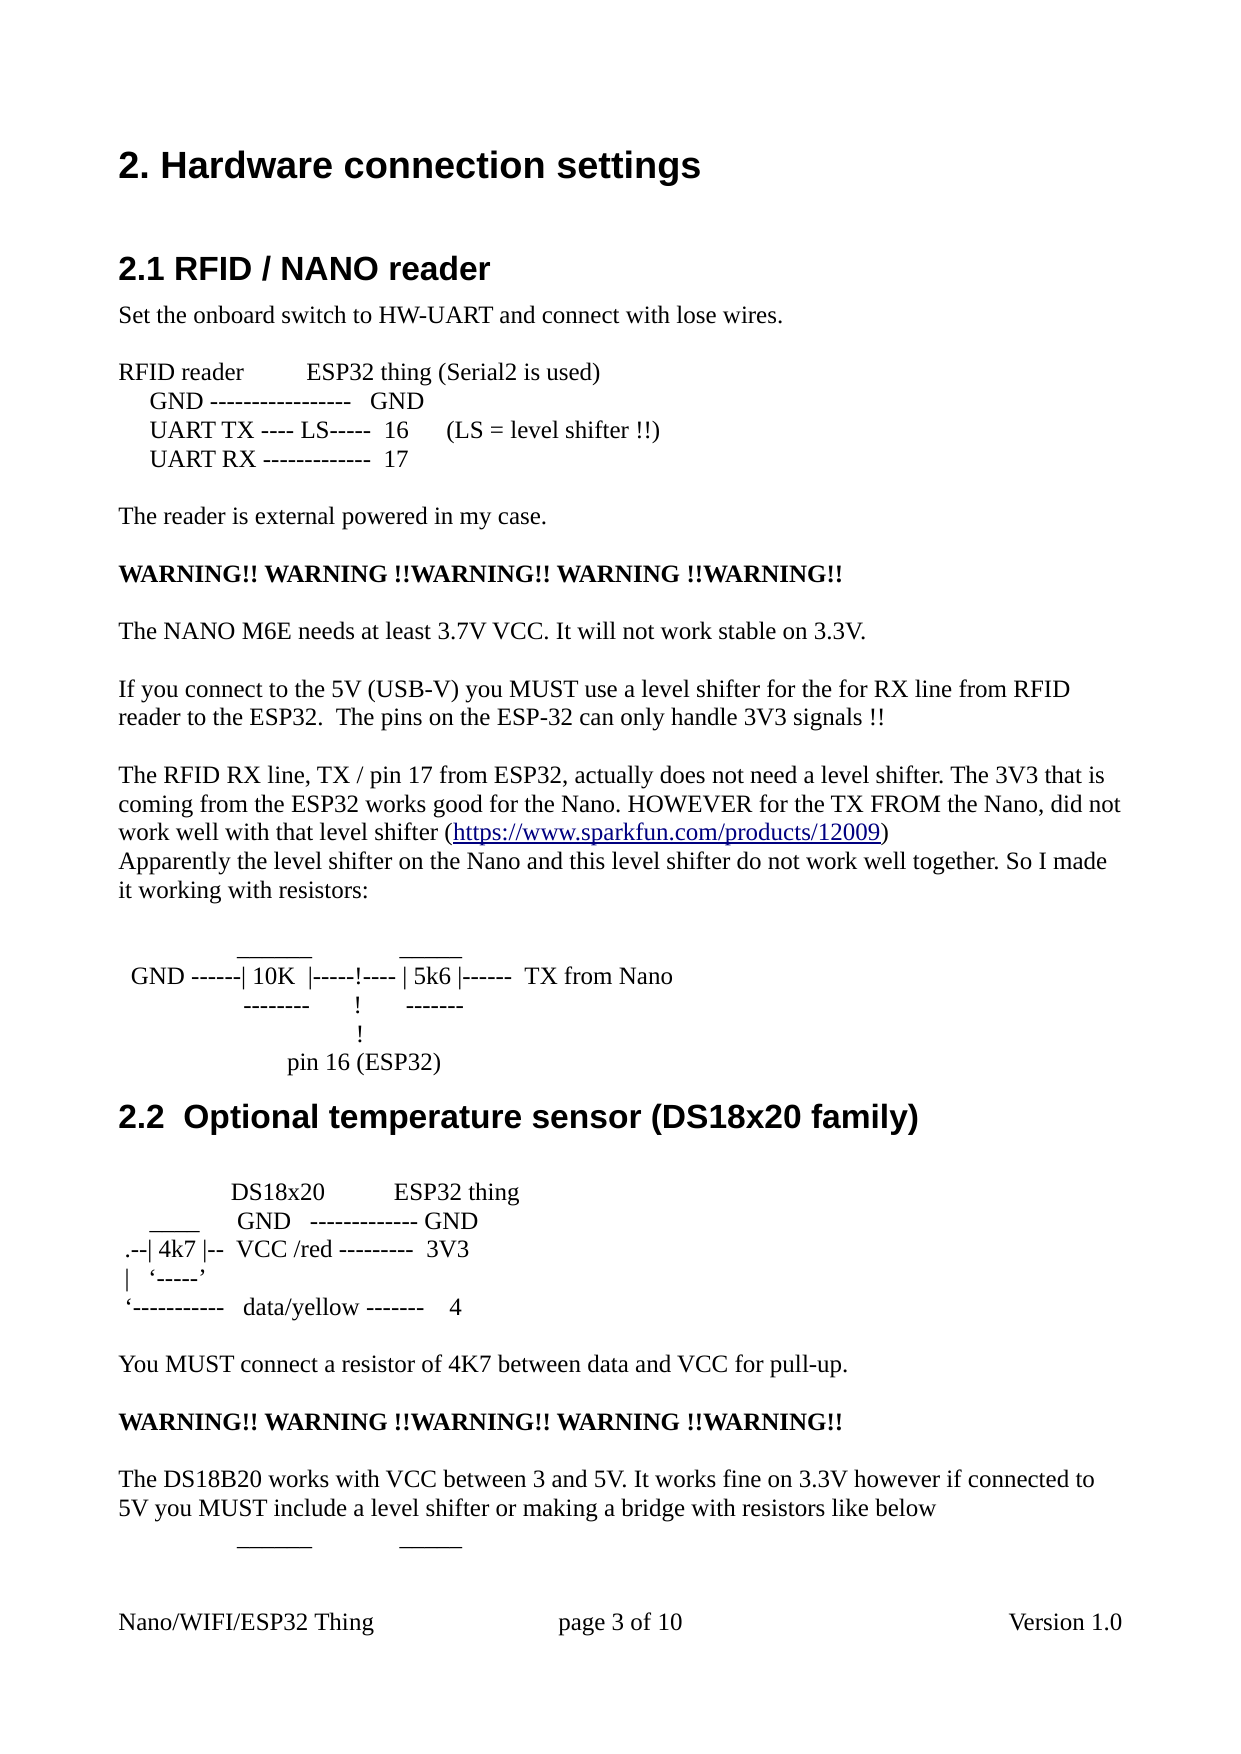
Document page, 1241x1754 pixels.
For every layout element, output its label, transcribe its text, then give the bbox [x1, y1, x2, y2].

text -------- ! ------- [118, 990, 1122, 1019]
text ____ GND ------------- GND [118, 1206, 1122, 1234]
text WARNING!! WARNING !!WARNING!! WARNING !!WARNING!! [118, 559, 1122, 587]
subtitle 2.2 Optional temperature sensor (DS18x20 family) [118, 1097, 1122, 1136]
text | ‘-----’ [118, 1263, 1122, 1292]
text UART RX ------------- 17 [118, 444, 1122, 472]
text You MUST connect a resistor of 4K7 between data and VCC for pull-up. [118, 1349, 1122, 1378]
text UART TX ---- LS----- 16 (LS = level shifter !!) [118, 415, 1122, 444]
text GND ------| 10K |-----!---- | 5k6 |------ TX from Nano [118, 961, 1122, 990]
text The RFID RX line, TX / pin 17 from ESP32, actually does not need a level shifter. The 3V3 that is coming from the ESP32 works good for the Nano. HOWEVER for the TX FROM the Nano, did not work well with that level shifter (https://www.sparkfun.com/products/12009) [118, 760, 1122, 846]
text .--| 4k7 |-- VCC /red --------- 3V3 [118, 1234, 1122, 1263]
text The reader is external powered in my case. [118, 501, 1122, 530]
subtitle 2.1 RFID / NANO reader [118, 249, 1122, 287]
text ______ _____ [118, 932, 1122, 961]
text The NANO M6E needs at least 3.7V VCC. It will not work stable on 3.3V. [118, 616, 1122, 645]
text pin 16 (ESP32) [118, 1047, 1122, 1076]
text DS18x20 ESP32 thing [118, 1177, 1122, 1206]
text GND ----------------- GND [118, 386, 1122, 415]
text ______ _____ [118, 1522, 1122, 1551]
text Set the onboard switch to HW-UART and connect with lose wires. [118, 300, 1122, 329]
text If you connect to the 5V (USB-V) you MUST use a level shifter for the for RX line from RFID reader to the ESP32. The pins on the ESP-32 can only handle 3V3 signals !! [118, 674, 1122, 731]
subtitle 2. Hardware connection settings [118, 143, 1122, 187]
text The DS18B20 works with VCC between 3 and 5V. It works fine on 3.3V however if connected to 5V you MUST include a level shifter or making a bridge with resistors like below [118, 1464, 1122, 1522]
text ! [118, 1019, 1122, 1047]
text Apparently the level shifter on the Nano and this level shifter do not work well together. So I made it working with resistors: [118, 846, 1122, 904]
text WARNING!! WARNING !!WARNING!! WARNING !!WARNING!! [118, 1407, 1122, 1436]
text ‘----------- data/yellow ------- 4 [118, 1292, 1122, 1321]
text RFID reader ESP32 thing (Serial2 is used) [118, 357, 1122, 386]
